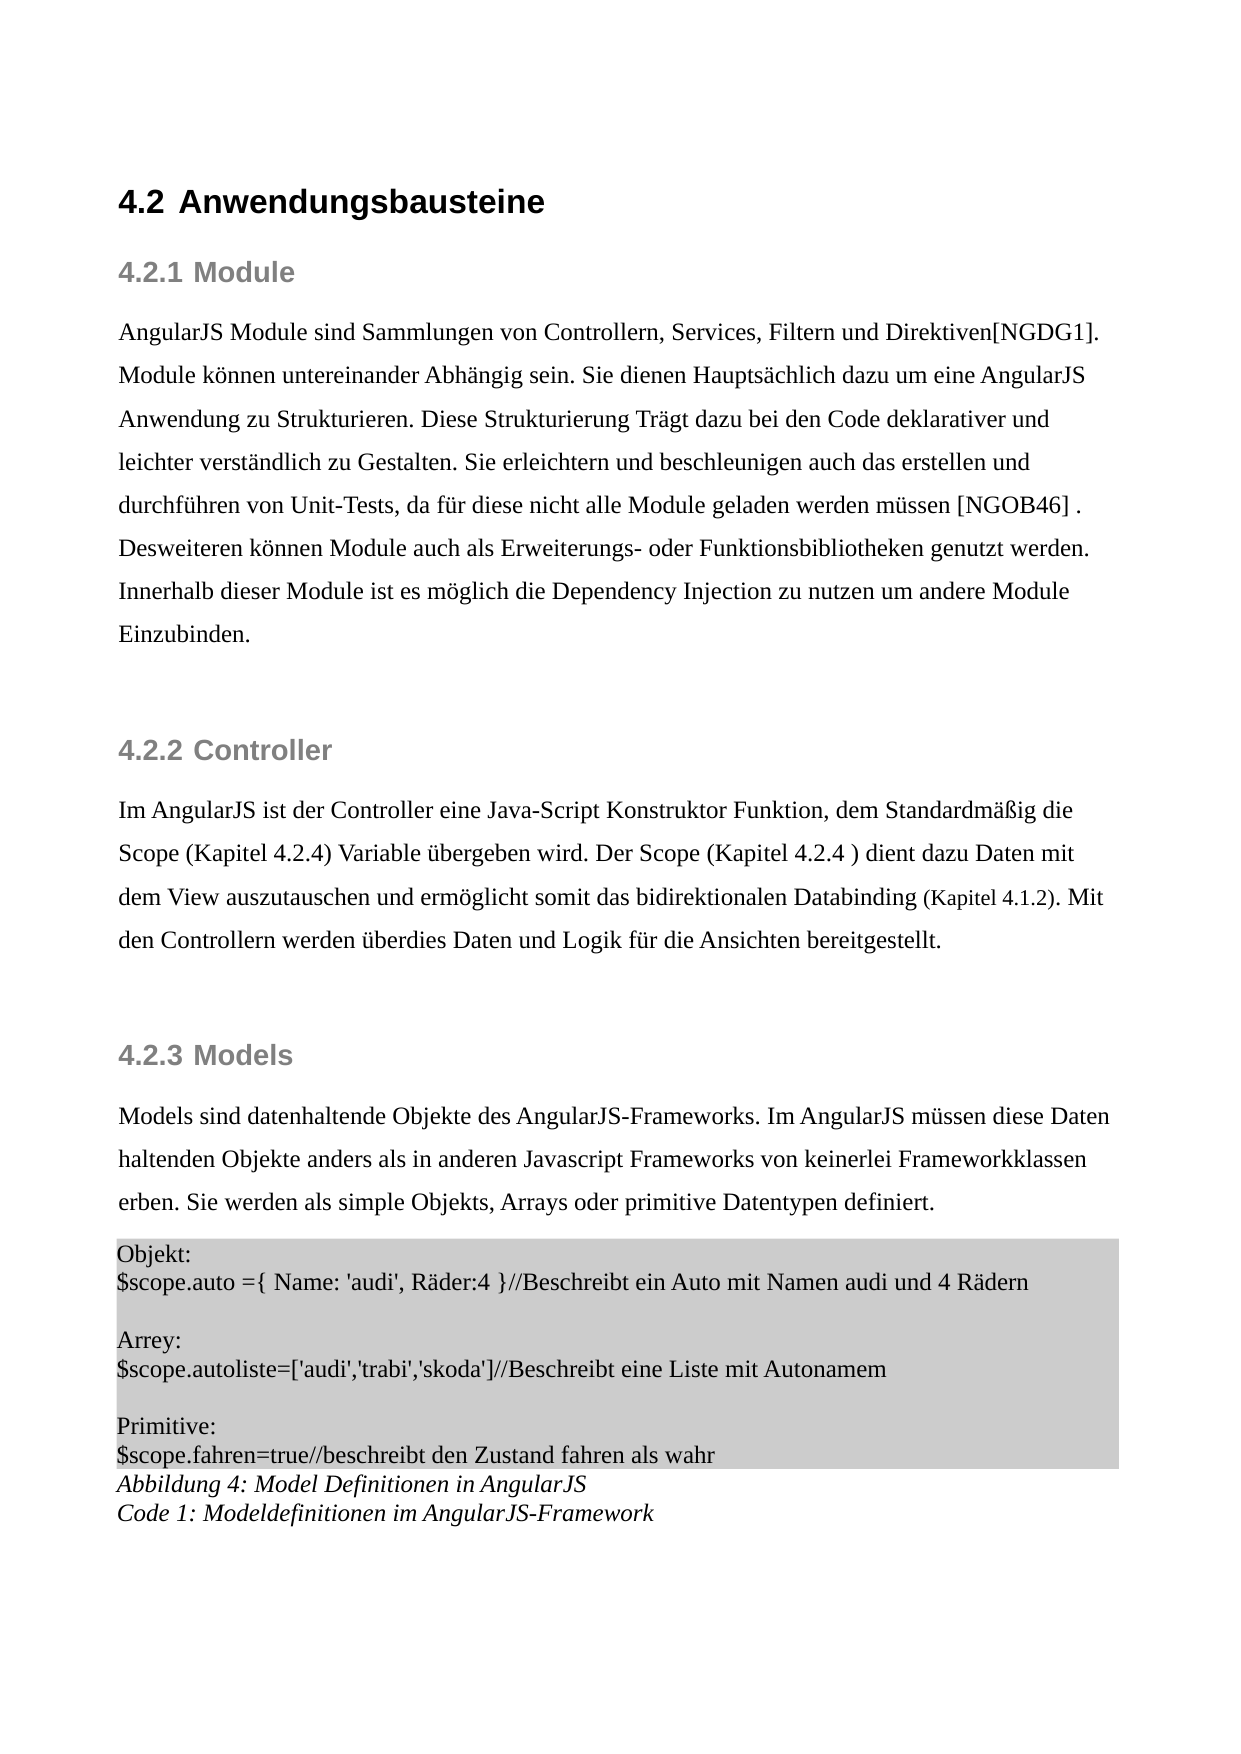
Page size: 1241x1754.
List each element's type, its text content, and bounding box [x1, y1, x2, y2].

text Code 1: Modeldefinitionen im AngularJS-Framework [117, 1498, 1119, 1526]
text AngularJS Module sind Sammlungen von Controllern, Services, Filtern und Direktiven[NGDG1]. Module können untereinander Abhängig sein. Sie dienen Hauptsächlich dazu um eine AngularJS Anwendung zu Strukturieren. Diese Strukturierung Trägt dazu bei den Code deklarativer und leichter verständlich zu Gestalten. Sie erleichtern und beschleunigen auch das erstellen und durchführen von Unit-Tests, da für diese nicht alle Module geladen werden müssen [NGOB46] . Desweiteren können Module auch als Erweiterungs- oder Funktionsbibliotheken genutzt werden. Innerhalb dieser Module ist es möglich die Dependency Injection zu nutzen um andere Module Einzubinden. [118, 317, 1122, 648]
text Models sind datenhaltende Objekte des AngularJS-Frameworks. Im AngularJS müssen diese Daten haltenden Objekte anders als in anderen Javascript Frameworks von keinerlei Frameworkklassen erben. Sie werden als simple Objekts, Arrays oder primitive Datentypen definiert. [118, 1101, 1122, 1216]
text Abbildung 4: Model Definitionen in AngularJS [117, 1469, 1119, 1498]
subtitle Module [118, 254, 1122, 288]
subtitle Anwendungsbausteine [118, 182, 1122, 221]
text Im AngularJS ist der Controller eine Java-Script Konstruktor Funktion, dem Standardmäßig die Scope (Kapitel 4.2.4) Variable übergeben wird. Der Scope (Kapitel 4.2.4 ) dient dazu Daten mit dem View auszutauschen und ermöglicht somit das bidirektionalen Databinding (Kapitel 4.1.2). Mit den Controllern werden überdies Daten und Logik für die Ansichten bereitgestellt. [118, 795, 1122, 953]
subtitle Models [118, 1038, 1122, 1072]
subtitle Controller [118, 733, 1122, 766]
